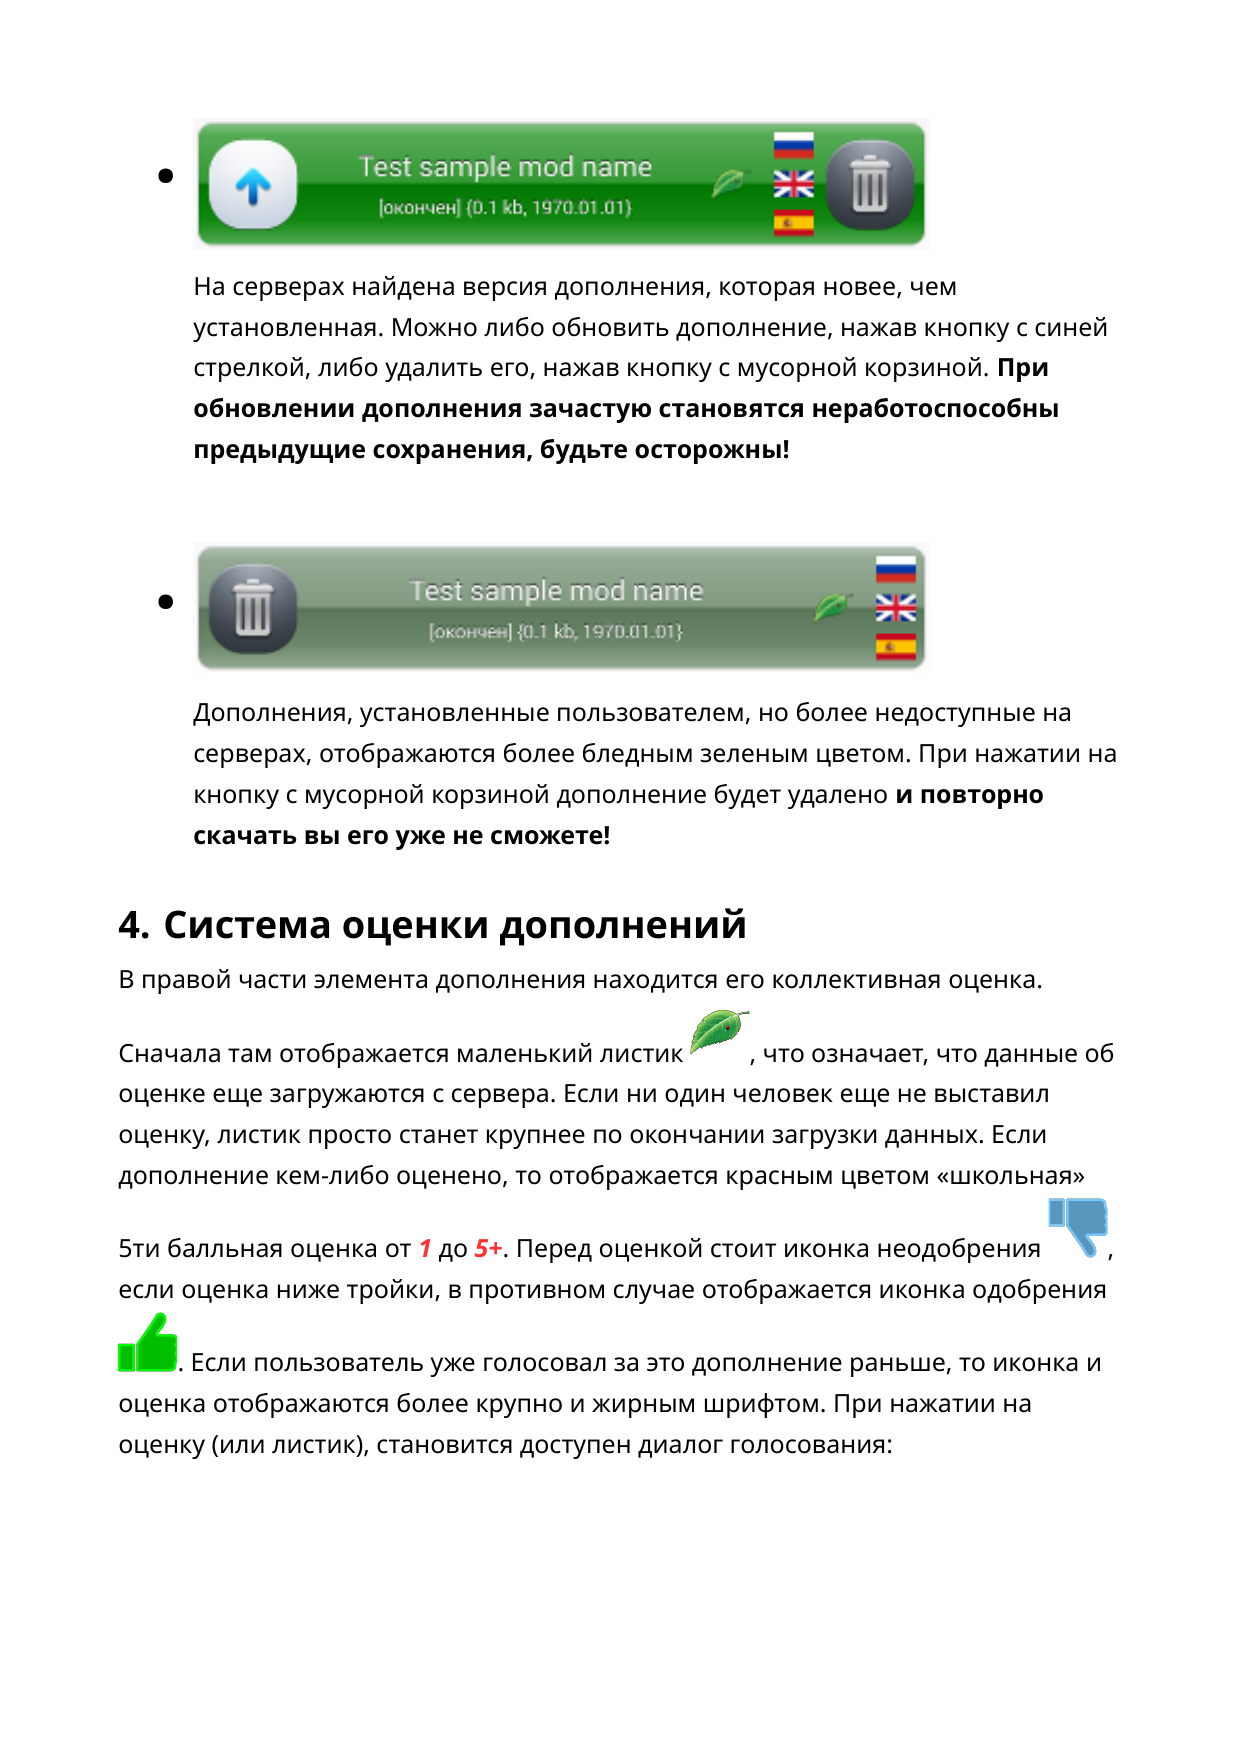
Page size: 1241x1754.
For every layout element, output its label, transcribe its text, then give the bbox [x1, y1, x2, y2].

picture [1048, 1198, 1108, 1258]
subtitle Система оценки дополнений [118, 898, 1122, 949]
list На серверах найдена версия дополнения, которая новее, чем установленная. Можно либо обновить дополнение, нажав кнопку с синей стрелкой, либо удалить его, нажав кнопку с мусорной корзиной. При обновлении дополнения зачастую становятся неработоспособны предыдущие сохранения, будьте осторожны! [156, 268, 1122, 466]
list Дополнения, установленные пользователем, но более недоступные на серверах, отображаются более бледным зеленым цветом. При нажатии на кнопку с мусорной корзиной дополнение будет удалено и повторно скачать вы его уже не сможете! [156, 695, 1122, 852]
text В правой части элемента дополнения находится его коллективная оценка. Сначала там отображается маленький листик , что означает, что данные об оценке еще загружаются с сервера. Если ни один человек еще не выставил оценку, листик просто станет крупнее по окончании загрузки данных. Если дополнение кем-либо оценено, то отображается красным цветом «школьная» 5ти балльная оценка от 1 до 5+. Перед оценкой стоит иконка неодобрения , если оценка ниже тройки, в противном случае отображается иконка одобрения . Если пользователь уже голосовал за это дополнение раньше, то иконка и оценка отображаются более крупно и жирным шрифтом. При нажатии на оценку (или листик), становится доступен диалог голосования: [118, 962, 1122, 1461]
picture [118, 1312, 178, 1372]
picture [193, 542, 931, 676]
picture [690, 1002, 750, 1062]
picture [193, 118, 931, 250]
